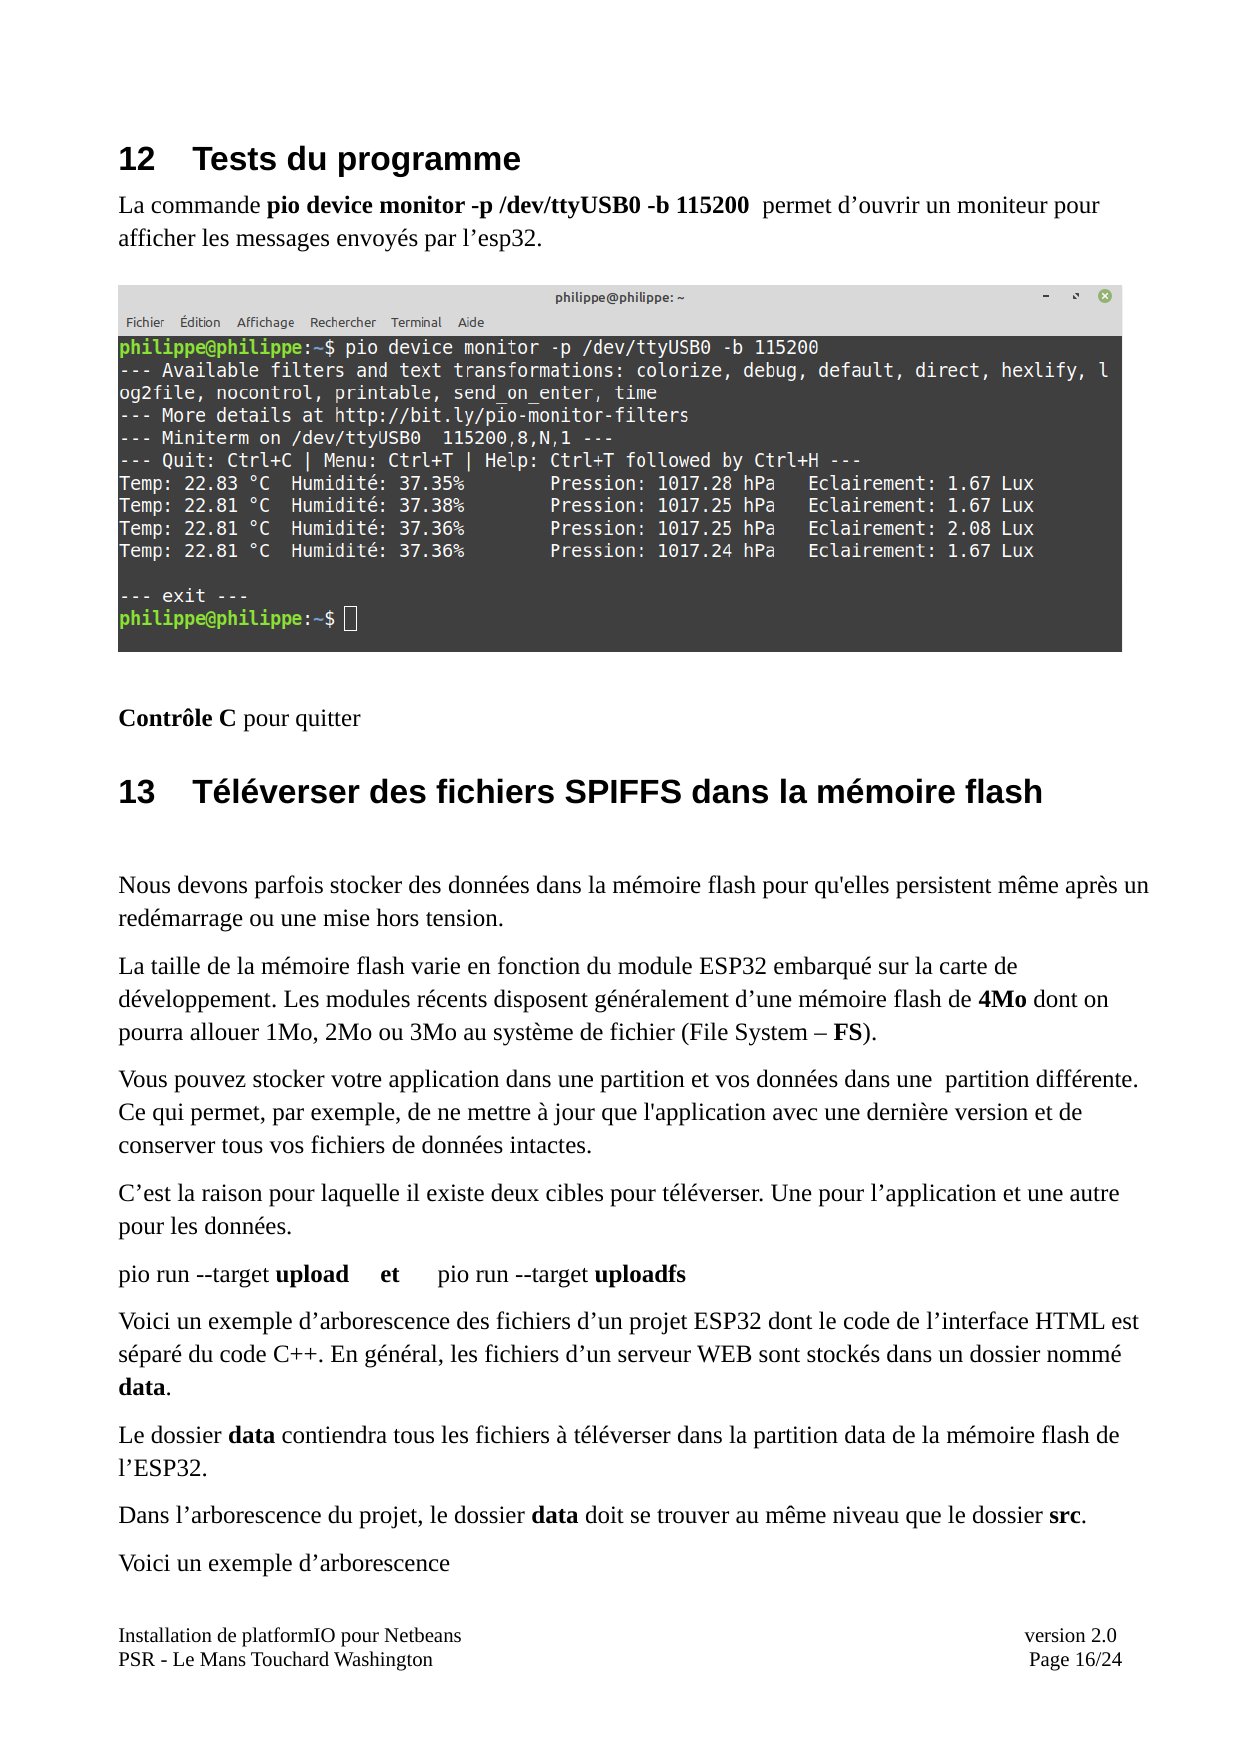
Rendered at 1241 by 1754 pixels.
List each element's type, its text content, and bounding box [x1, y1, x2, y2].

text C’est la raison pour laquelle il existe deux cibles pour téléverser. Une pour l’application et une autre pour les données. [118, 1178, 1151, 1240]
text pio run --target upload et pio run --target uploadfs [118, 1259, 1151, 1287]
text Vous pouvez stocker votre application dans une partition et vos données dans une partition différente. Ce qui permet, par exemple, de ne mettre à jour que l'application avec une dernière version et de conserver tous vos fichiers de données intactes. [118, 1064, 1151, 1159]
text Nous devons parfois stocker des données dans la mémoire flash pour qu'elles persistent même après un redémarrage ou une mise hors tension. [118, 870, 1151, 932]
text Voici un exemple d’arborescence des fichiers d’un projet ESP32 dont le code de l’interface HTML est séparé du code C++. En général, les fichiers d’un serveur WEB sont stockés dans un dossier nommé data. [118, 1306, 1151, 1401]
subtitle Tests du programme [118, 139, 1151, 178]
text Dans l’arborescence du projet, le dossier data doit se trouver au même niveau que le dossier src. [118, 1501, 1151, 1529]
subtitle Téléverser des fichiers SPIFFS dans la mémoire flash [118, 771, 1151, 810]
text Contrôle C pour quitter [118, 703, 1151, 732]
text La commande pio device monitor -p /dev/ttyUSB0 -b 115200 permet d’ouvrir un moniteur pour afficher les messages envoyés par l’esp32. [118, 190, 1151, 252]
text Voici un exemple d’arborescence [118, 1548, 1151, 1577]
text Le dossier data contiendra tous les fichiers à téléverser dans la partition data de la mémoire flash de l’ESP32. [118, 1420, 1151, 1482]
picture [118, 285, 1123, 652]
text La taille de la mémoire flash varie en fonction du module ESP32 embarqué sur la carte de développement. Les modules récents disposent généralement d’une mémoire flash de 4Mo dont on pourra allouer 1Mo, 2Mo ou 3Mo au système de fichier (File System – FS). [118, 951, 1151, 1046]
